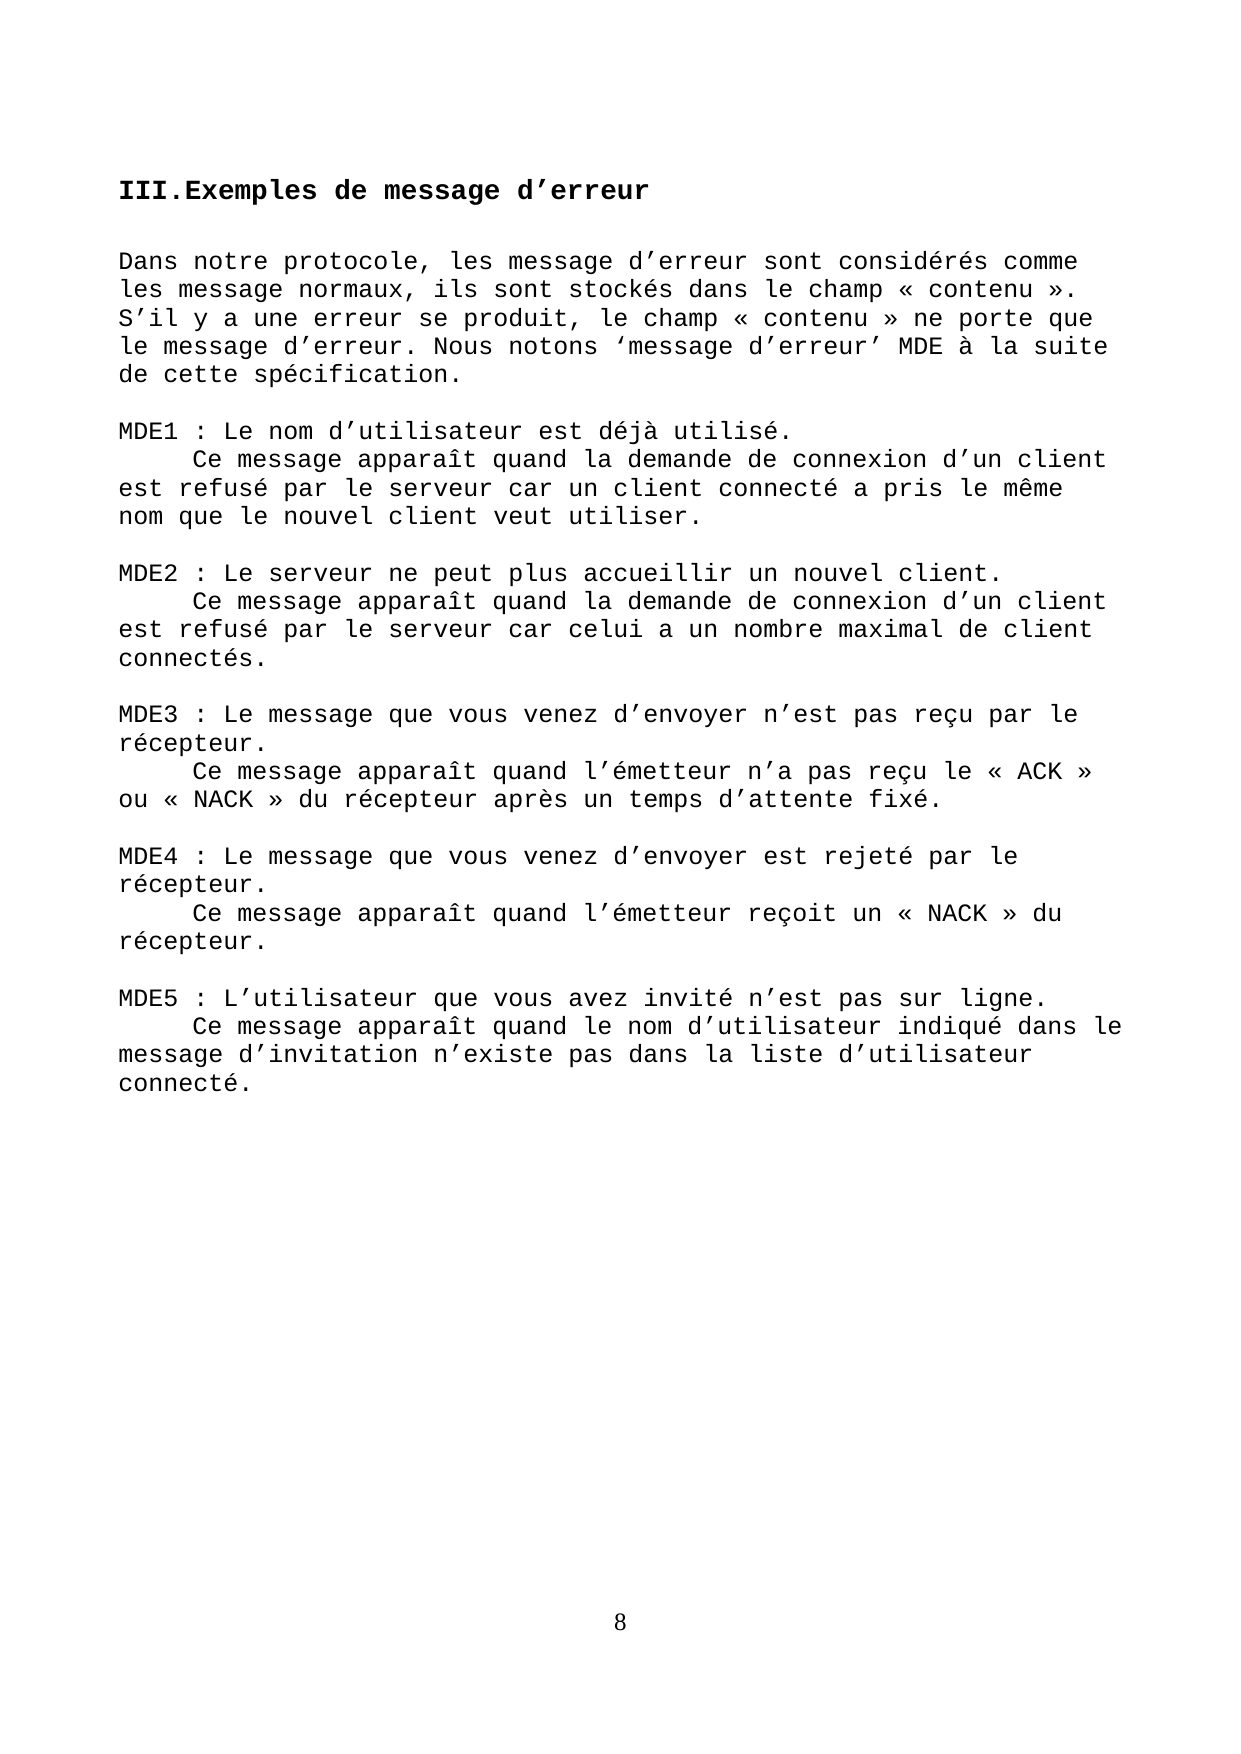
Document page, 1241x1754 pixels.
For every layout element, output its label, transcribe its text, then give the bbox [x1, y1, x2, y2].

text Ce message apparaît quand l’émetteur n’a pas reçu le « ACK » ou « NACK » du récepteur après un temps d’attente fixé. [118, 758, 1122, 815]
text Ce message apparaît quand le nom d’utilisateur indiqué dans le message d’invitation n’existe pas dans la liste d’utilisateur connecté. [118, 1013, 1122, 1098]
text MDE5 : L’utilisateur que vous avez invité n’est pas sur ligne. [118, 985, 1122, 1013]
text Dans notre protocole, les message d’erreur sont considérés comme les message normaux, ils sont stockés dans le champ « contenu ». S’il y a une erreur se produit, le champ « contenu » ne porte que le message d’erreur. Nous notons ‘message d’erreur’ MDE à la suite de cette spécification. [118, 248, 1122, 390]
text MDE2 : Le serveur ne peut plus accueillir un nouvel client. [118, 560, 1122, 588]
text MDE3 : Le message que vous venez d’envoyer n’est pas reçu par le récepteur. [118, 702, 1122, 758]
text Ce message apparaît quand la demande de connexion d’un client est refusé par le serveur car un client connecté a pris le même nom que le nouvel client veut utiliser. [118, 447, 1122, 532]
subtitle III.Exemples de message d’erreur [118, 176, 1122, 208]
text Ce message apparaît quand l’émetteur reçoit un « NACK » du récepteur. [118, 900, 1122, 957]
text MDE1 : Le nom d’utilisateur est déjà utilisé. [118, 418, 1122, 447]
text Ce message apparaît quand la demande de connexion d’un client est refusé par le serveur car celui a un nombre maximal de client connectés. [118, 588, 1122, 673]
text MDE4 : Le message que vous venez d’envoyer est rejeté par le récepteur. [118, 843, 1122, 900]
